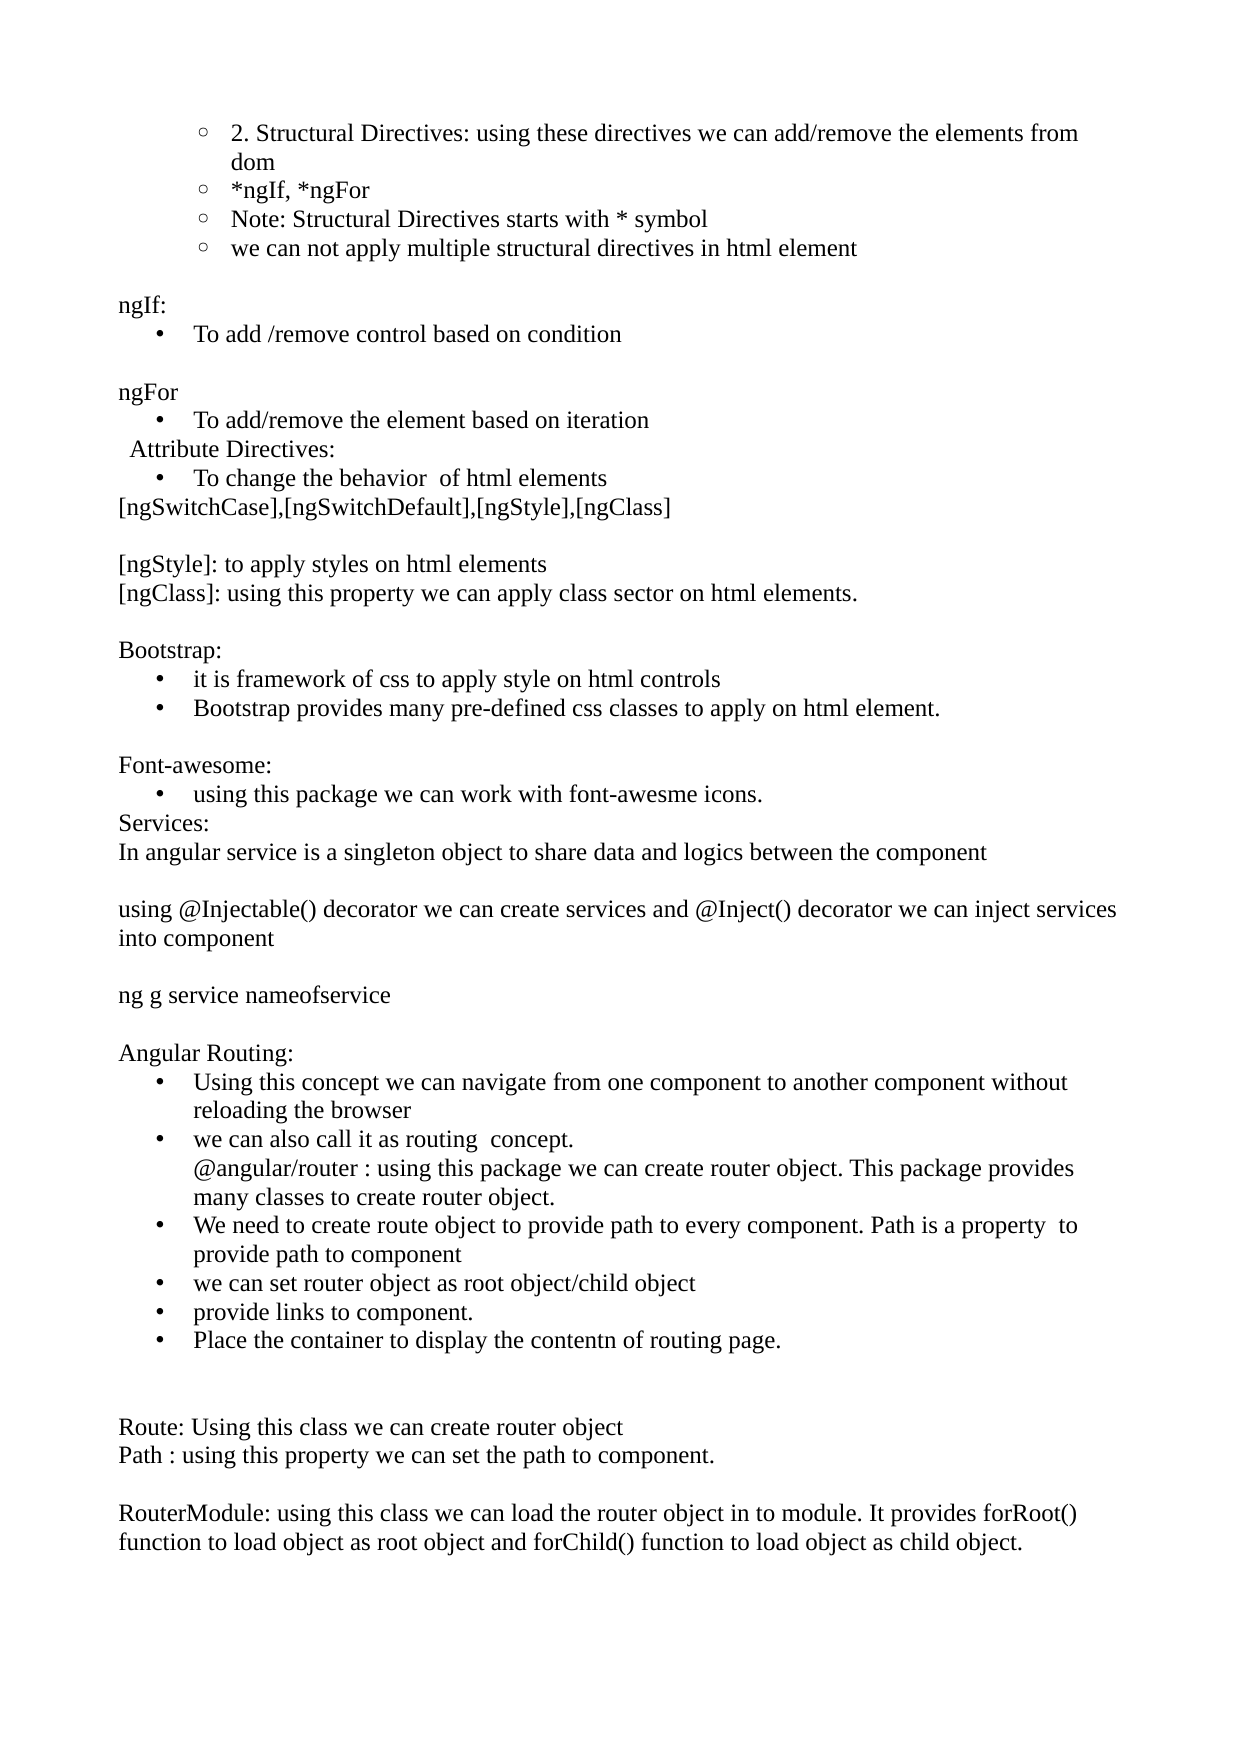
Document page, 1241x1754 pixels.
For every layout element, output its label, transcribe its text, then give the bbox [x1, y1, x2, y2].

list To add /remove control based on condition [156, 319, 1122, 348]
list using this package we can work with font-awesme icons. [156, 779, 1122, 808]
text Bootstrap: [118, 636, 1122, 664]
text [ngClass]: using this property we can apply class sector on html elements. [118, 578, 1122, 607]
text In angular service is a singleton object to share data and logics between the component [118, 837, 1122, 866]
list We need to create route object to provide path to every component. Path is a property to provide path to component [156, 1211, 1122, 1268]
text using @Injectable() decorator we can create services and @Inject() decorator we can inject services into component [118, 894, 1122, 952]
list we can also call it as routing concept. [156, 1124, 1122, 1153]
text Font-awesome: [118, 751, 1122, 779]
text Angular Routing: [118, 1038, 1122, 1067]
list @angular/router : using this package we can create router object. This package provides many classes to create router object. [156, 1153, 1122, 1211]
list Bootstrap provides many pre-defined css classes to apply on html element. [156, 693, 1122, 722]
list To change the behavior of html elements [156, 463, 1122, 492]
text RouterModule: using this class we can load the router object in to module. It provides forRoot() function to load object as root object and forChild() function to load object as child object. [118, 1498, 1122, 1556]
list Place the container to display the contentn of routing page. [156, 1326, 1122, 1354]
list we can set router object as root object/child object [156, 1268, 1122, 1297]
text ngFor [118, 377, 1122, 406]
text Route: Using this class we can create router object [118, 1412, 1122, 1441]
list it is framework of css to apply style on html controls [156, 664, 1122, 693]
list we can not apply multiple structural directives in html element [193, 233, 1122, 262]
text Attribute Directives: [118, 434, 1122, 463]
text [ngStyle]: to apply styles on html elements [118, 549, 1122, 578]
text [ngSwitchCase],[ngSwitchDefault],[ngStyle],[ngClass] [118, 492, 1122, 521]
text Services: [118, 808, 1122, 837]
list To add/remove the element based on iteration [156, 406, 1122, 434]
text Path : using this property we can set the path to component. [118, 1441, 1122, 1469]
list Using this concept we can navigate from one component to another component without reloading the browser [156, 1067, 1122, 1124]
list *ngIf, *ngFor [193, 176, 1122, 204]
list provide links to component. [156, 1297, 1122, 1326]
list Note: Structural Directives starts with * symbol [193, 204, 1122, 233]
text ng g service nameofservice [118, 981, 1122, 1009]
list 2. Structural Directives: using these directives we can add/remove the elements from dom [193, 118, 1122, 176]
text ngIf: [118, 291, 1122, 319]
